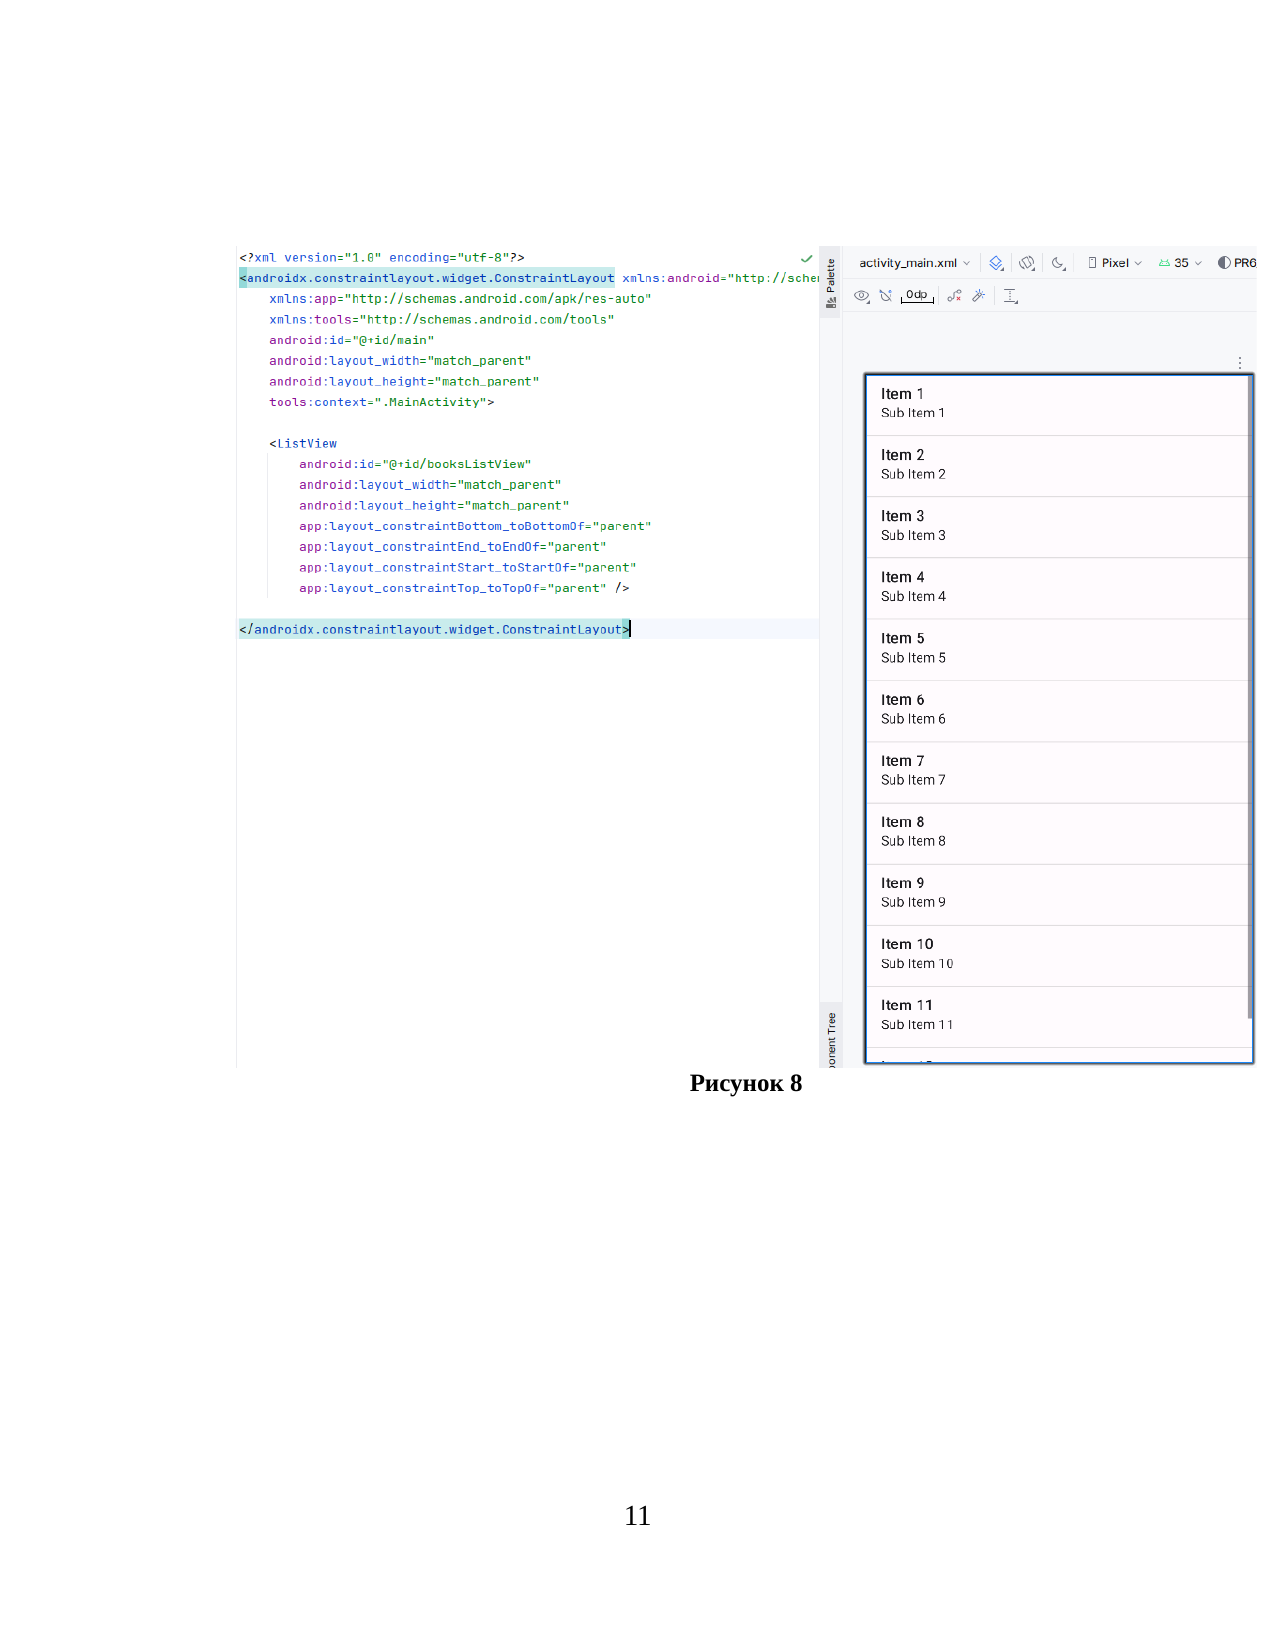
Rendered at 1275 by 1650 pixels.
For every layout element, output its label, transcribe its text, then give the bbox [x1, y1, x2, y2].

picture [235, 246, 1257, 1068]
text Рисунок 8 [235, 1068, 1257, 1096]
